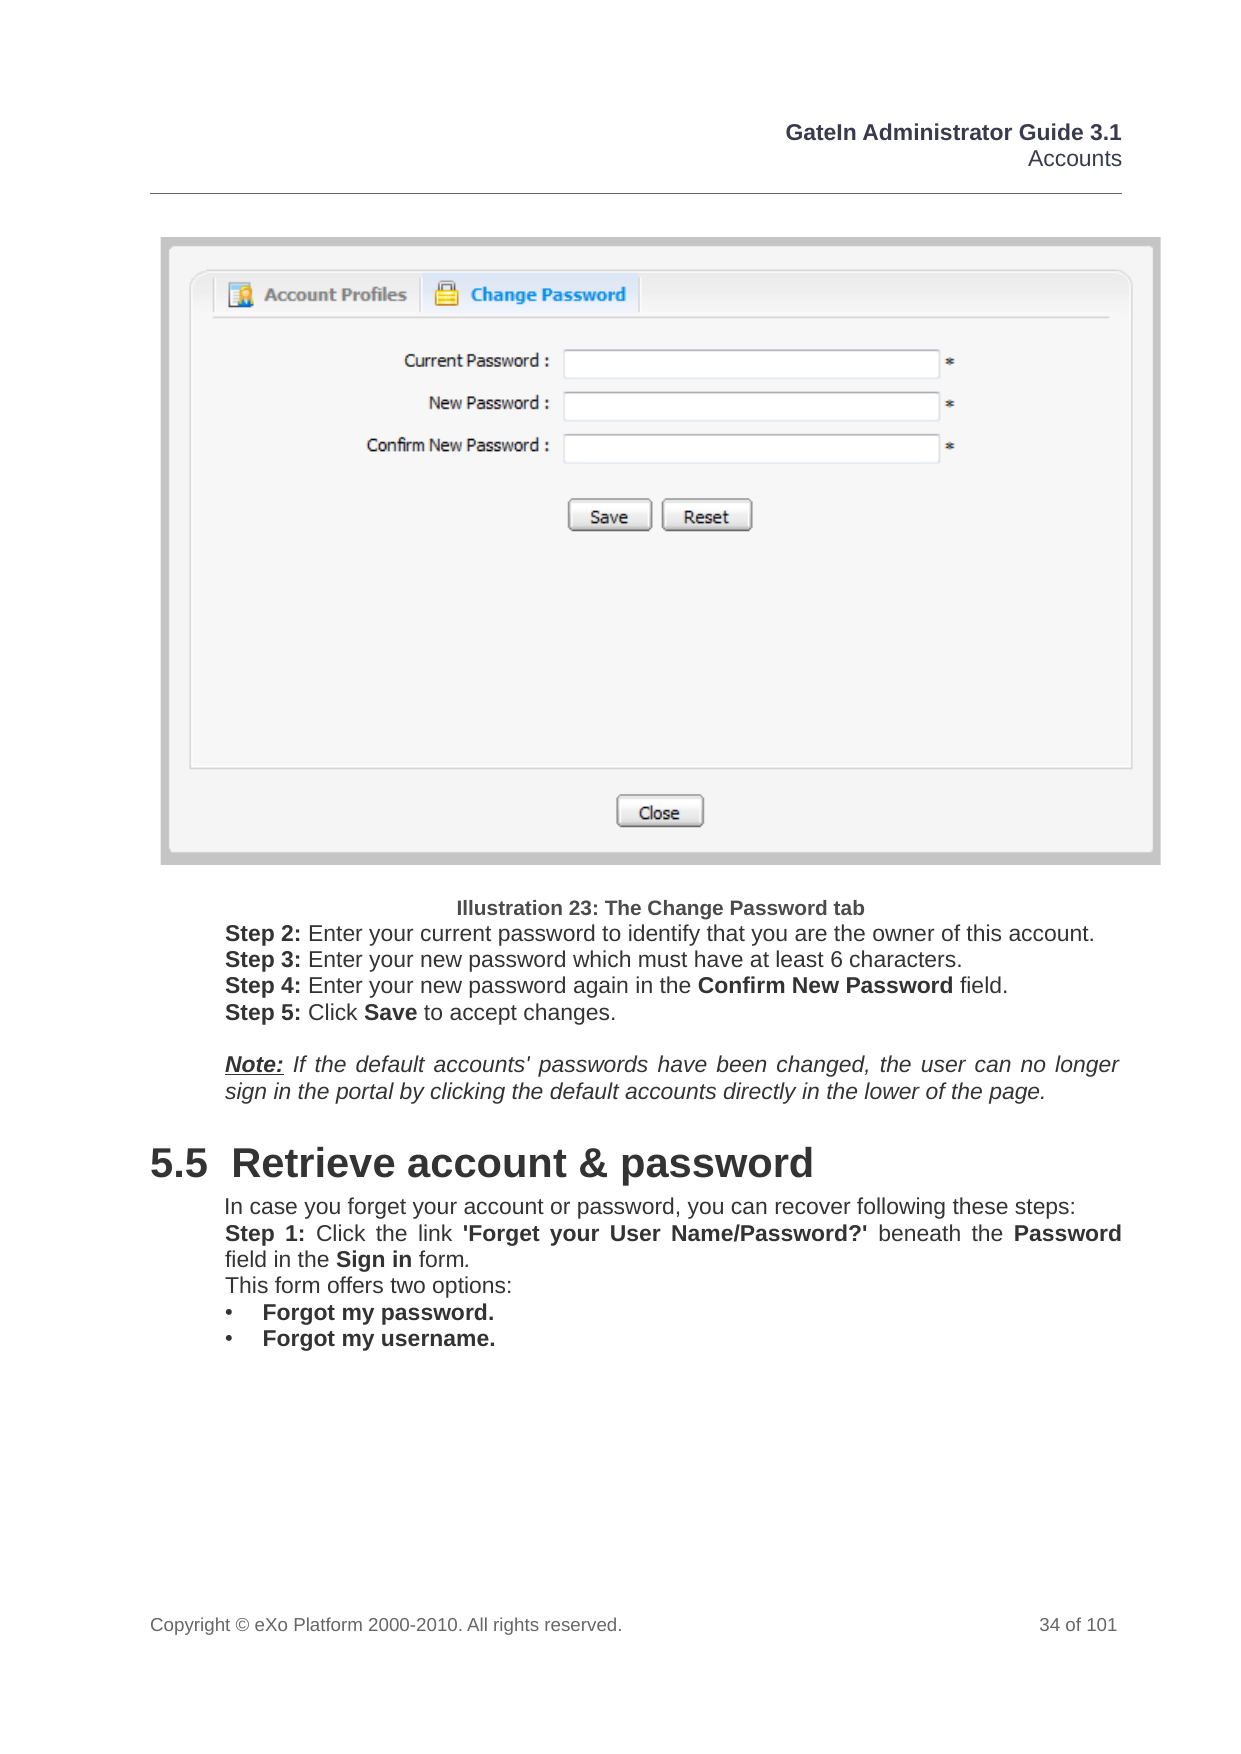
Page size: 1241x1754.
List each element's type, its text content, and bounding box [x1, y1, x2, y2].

picture [160, 237, 1161, 865]
list This form offers two options: [187, 1272, 1122, 1299]
list Illustration 27: The Change Password tab [161, 865, 1161, 919]
list [161, 223, 1161, 237]
list Step 5: Click Save to accept changes. [187, 999, 1122, 1025]
list Note: If the default accounts' passwords have been changed, the user can no longer sign in the portal by clicking the default accounts directly in the lower of the page. [187, 1051, 1122, 1104]
list Step 2: Enter your current password to identify that you are the owner of this account. [187, 919, 1122, 946]
subtitle Retrieve account & password [150, 1138, 1122, 1186]
list Forgot my password. [225, 1299, 1122, 1325]
list Step 4: Enter your new password again in the Confirm New Password field. [187, 972, 1122, 999]
list Step 3: Enter your new password which must have at least 6 characters. [187, 946, 1122, 972]
text In case you forget your account or password, you can recover following these steps: [224, 1193, 1122, 1220]
list Step 1: Click the link 'Forget your User Name/Password?' beneath the Password field in the Sign in form. [187, 1220, 1122, 1272]
list Forgot my username. [225, 1325, 1122, 1351]
